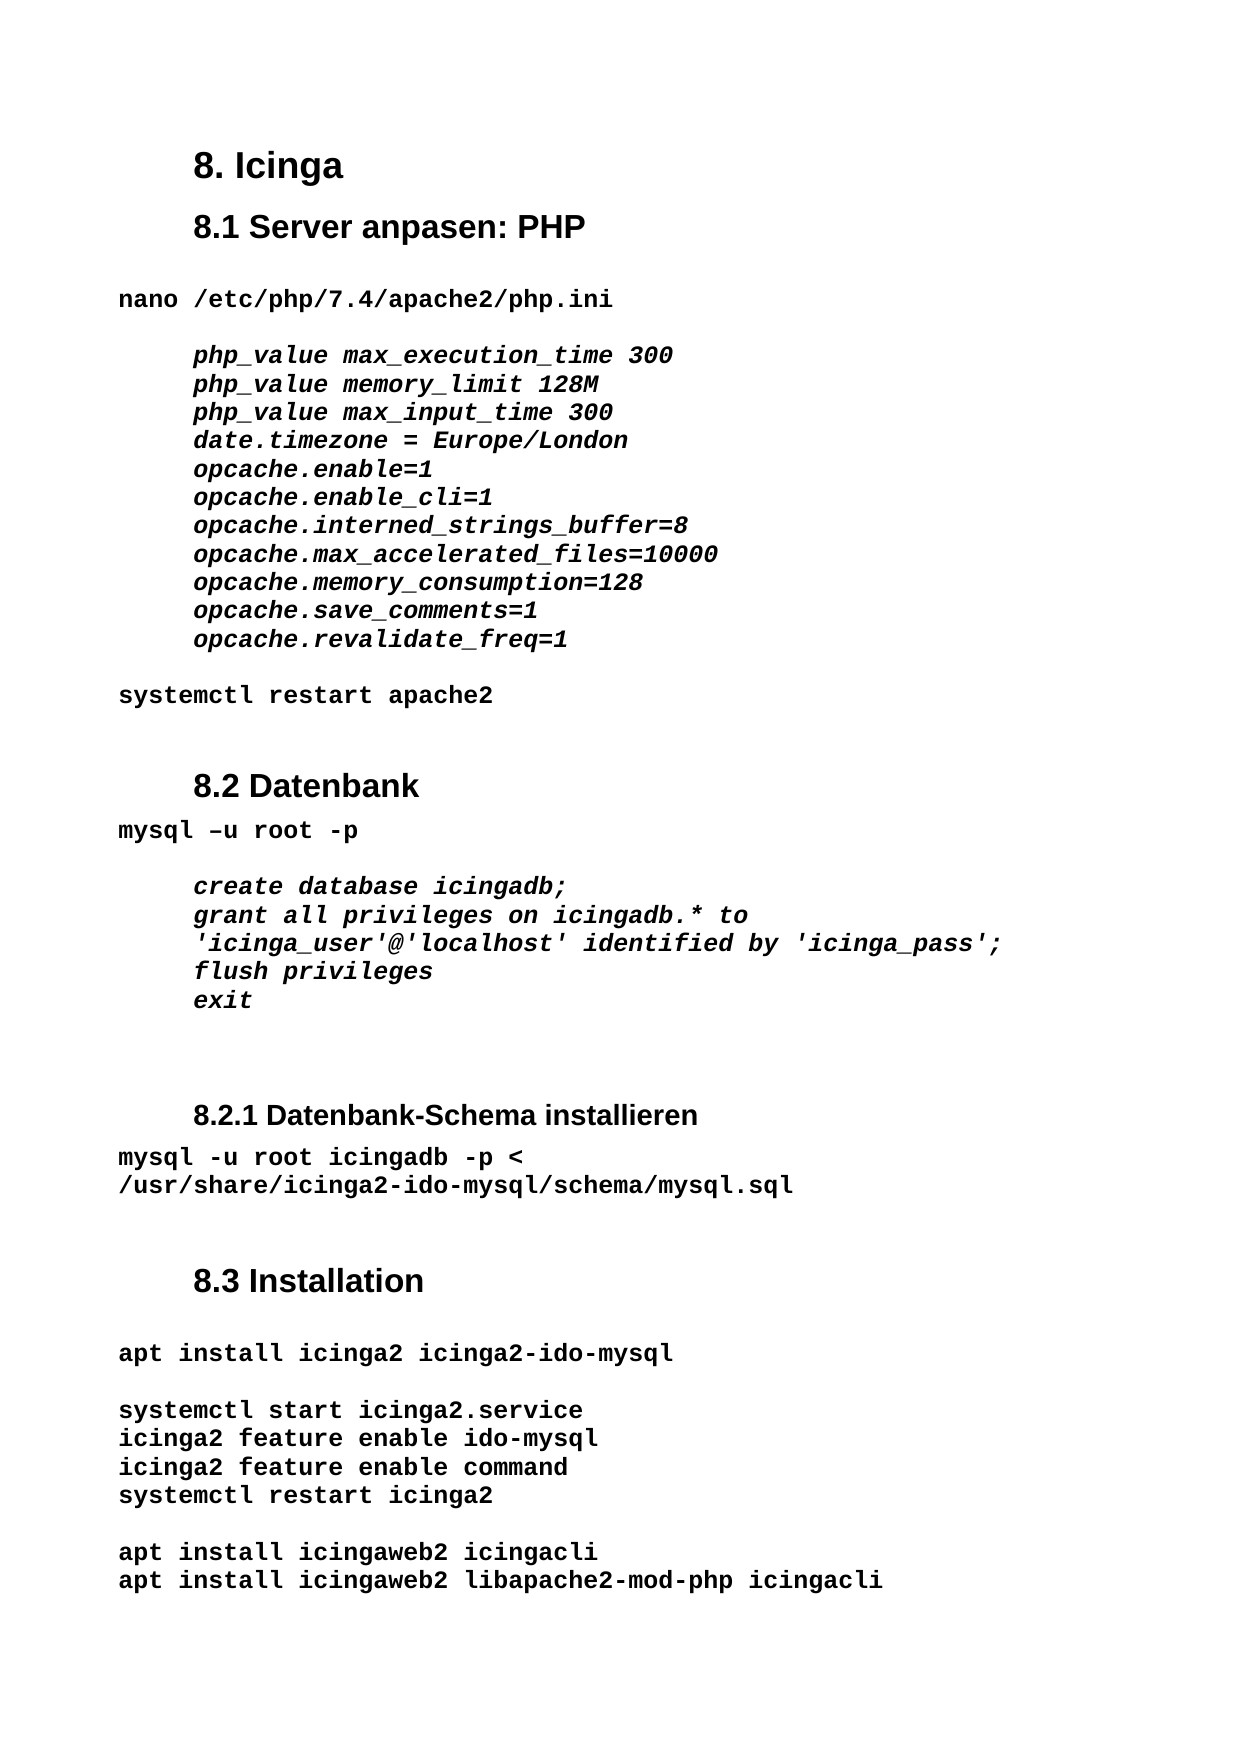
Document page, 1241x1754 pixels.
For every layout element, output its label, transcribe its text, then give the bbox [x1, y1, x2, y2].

text create database icingadb; [118, 874, 1122, 902]
subtitle 8.2 Datenbank [118, 766, 1122, 805]
text icinga2 feature enable command [118, 1454, 1122, 1482]
text apt install icingaweb2 libapache2-mod-php icingacli [118, 1567, 1122, 1596]
text systemctl restart apache2 [118, 683, 1122, 711]
text opcache.enable=1 [118, 456, 1122, 485]
subtitle 8.2.1 Datenbank-Schema installieren [118, 1098, 1122, 1132]
text opcache.max_accelerated_files=10000 [118, 541, 1122, 570]
text opcache.revalidate_freq=1 [118, 626, 1122, 655]
text opcache.save_comments=1 [118, 598, 1122, 626]
text grant all privileges on icingadb.* to 'icinga_user'@'localhost' identified by 'icinga_pass'; [118, 902, 1122, 959]
text date.timezone = Europe/London [118, 428, 1122, 456]
text nano /etc/php/7.4/apache2/php.ini [118, 286, 1122, 315]
text mysql -u root icingadb -p < /usr/share/icinga2-ido-mysql/schema/mysql.sql [118, 1144, 1122, 1201]
text apt install icingaweb2 icingacli [118, 1539, 1122, 1567]
text opcache.memory_consumption=128 [118, 570, 1122, 598]
text php_value max_execution_time 300 [118, 343, 1122, 371]
text mysql –u root -p [118, 817, 1122, 846]
text icinga2 feature enable ido-mysql [118, 1426, 1122, 1454]
subtitle 8.3 Installation [118, 1261, 1122, 1300]
subtitle 8.1 Server anpasen: PHP [118, 207, 1122, 246]
text apt install icinga2 icinga2-ido-mysql [118, 1341, 1122, 1369]
text opcache.interned_strings_buffer=8 [118, 513, 1122, 541]
text systemctl start icinga2.service [118, 1397, 1122, 1426]
text exit [118, 987, 1122, 1016]
text flush privileges [118, 959, 1122, 987]
text php_value max_input_time 300 [118, 400, 1122, 428]
text php_value memory_limit 128M [118, 371, 1122, 400]
text systemctl restart icinga2 [118, 1482, 1122, 1511]
text opcache.enable_cli=1 [118, 485, 1122, 513]
subtitle 8. Icinga [118, 143, 1122, 186]
